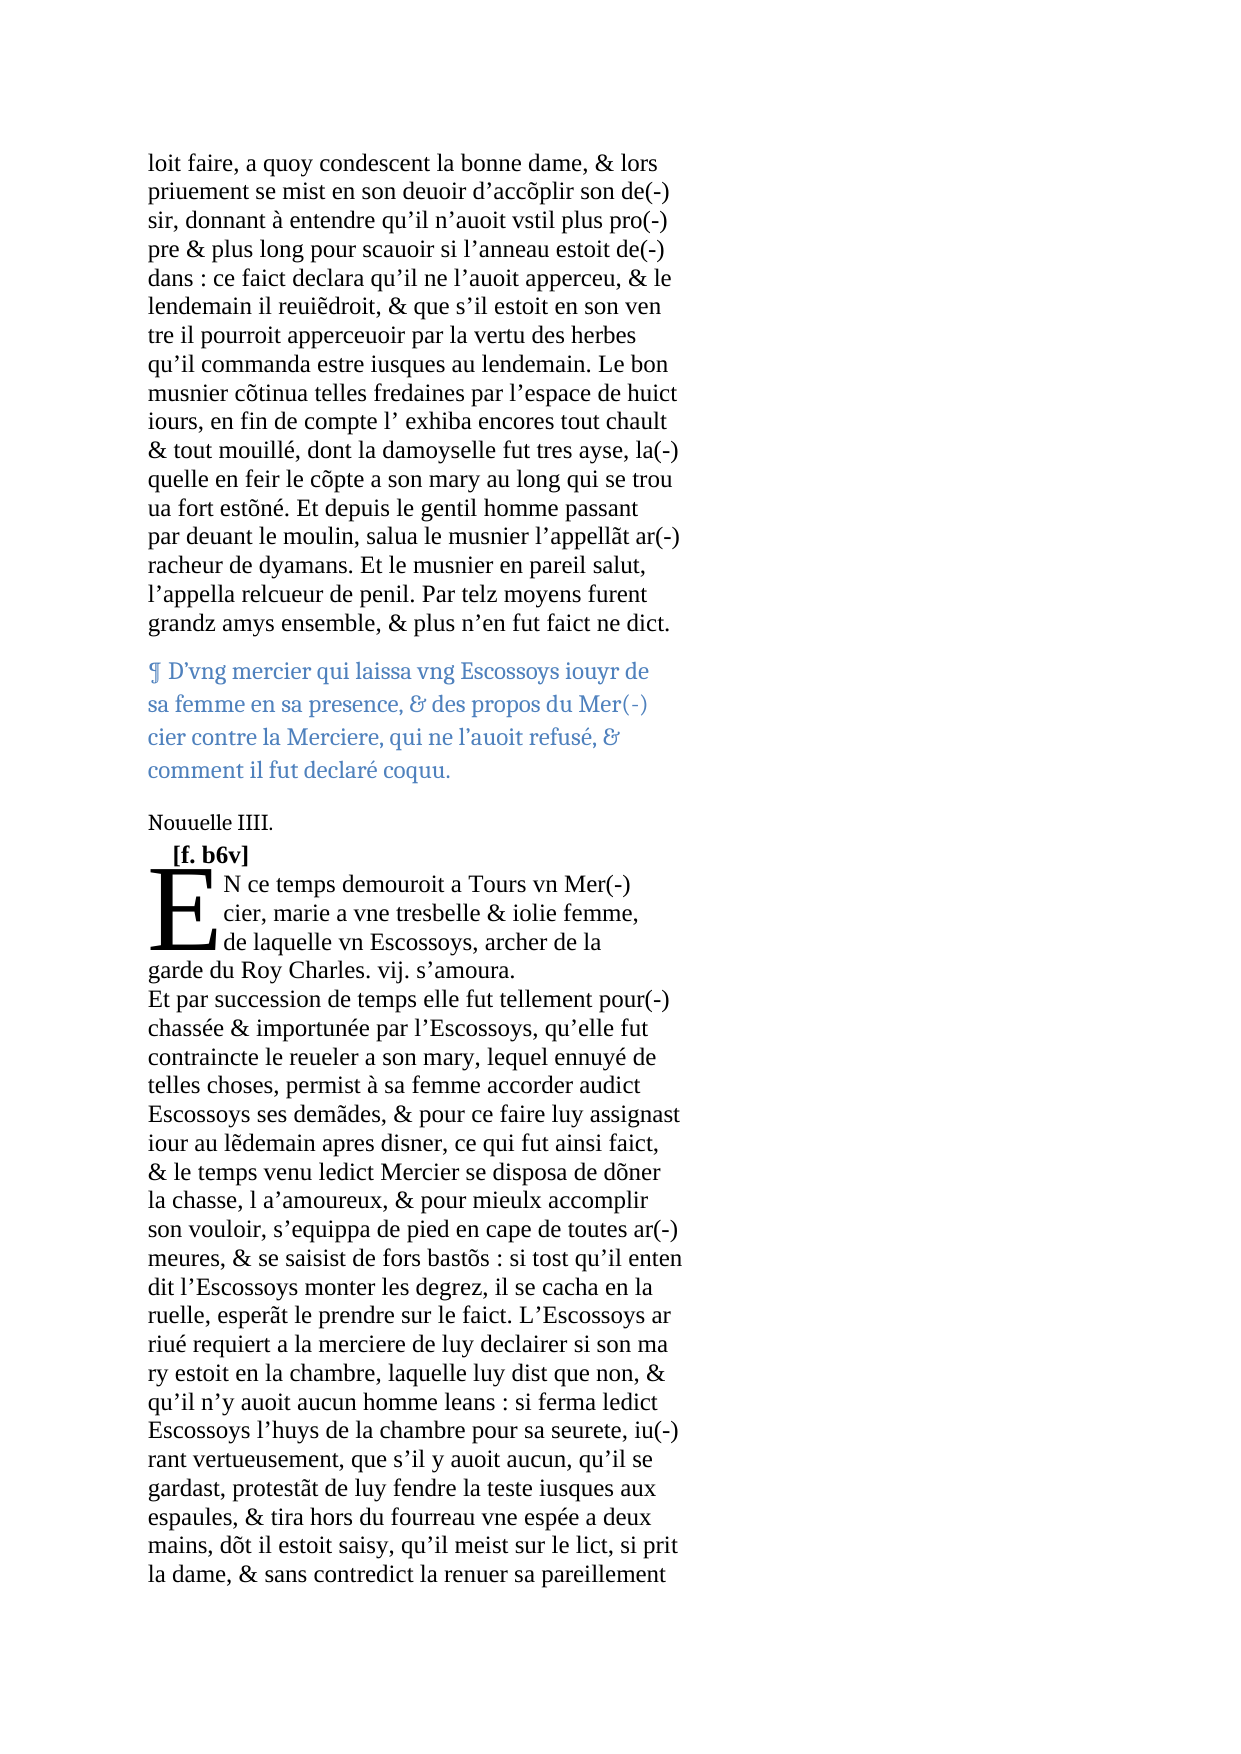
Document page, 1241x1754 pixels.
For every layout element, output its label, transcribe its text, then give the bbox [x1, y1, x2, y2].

subtitle ¶ D’vng mercier qui laissa vng Escossoys iouyr de sa femme en sa presence, & des propos du Mer(-) cier contre la Merciere, qui ne l’auoit refusé, & comment il fut declaré coquu. [148, 657, 1093, 785]
text [f. b6v] [148, 840, 1093, 869]
subtitle Nouuelle IIII. [148, 810, 1093, 836]
text EN ce temps demouroit a Tours vn Mer(-) cier, marie a vne tresbelle & iolie femme, de laquelle vn Escossoys, archer de la garde du Roy Charles. vij. s’amoura. Et par succession de temps elle fut tellement pour(-) chassée & importunée par l’Escossoys, qu’elle fut contraincte le reueler a son mary, lequel ennuyé de telles choses, permist à sa femme accorder audict Escossoys ses demãdes, & pour ce faire luy assignast iour au lẽdemain apres disner, ce qui fut ainsi faict, & le temps venu ledict Mercier se disposa de dõner la chasse, l a’amoureux, & pour mieulx accomplir son vouloir, s’equippa de pied en cape de toutes ar(-) meures, & se saisist de fors bastõs : si tost qu’il enten dit l’Escossoys monter les degrez, il se cacha en la ruelle, esperãt le prendre sur le faict. L’Escossoys ar riué requiert a la merciere de luy declairer si son ma ry estoit en la chambre, laquelle luy dist que non, & qu’il n’y auoit aucun homme leans : si ferma ledict Escossoys l’huys de la chambre pour sa seurete, iu(-) rant vertueusement, que s’il y auoit aucun, qu’il se gardast, protestãt de luy fendre la teste iusques aux espaules, & tira hors du fourreau vne espée a deux mains, dõt il estoit saisy, qu’il meist sur le lict, si prit la dame, & sans contredict la renuer sa pareillement [148, 869, 1093, 1588]
text loit faire, a quoy condescent la bonne dame, & lors priuement se mist en son deuoir d’accõplir son de(-) sir, donnant à entendre qu’il n’auoit vstil plus pro(-) pre & plus long pour scauoir si l’anneau estoit de(-) dans : ce faict declara qu’il ne l’auoit apperceu, & le lendemain il reuiẽdroit, & que s’il estoit en son ven tre il pourroit apperceuoir par la vertu des herbes qu’il commanda estre iusques au lendemain. Le bon musnier cõtinua telles fredaines par l’espace de huict iours, en fin de compte l’ exhiba encores tout chault & tout mouillé, dont la damoyselle fut tres ayse, la(-) quelle en feir le cõpte a son mary au long qui se trou ua fort estõné. Et depuis le gentil homme passant par deuant le moulin, salua le musnier l’appellãt ar(-) racheur de dyamans. Et le musnier en pareil salut, l’appella relcueur de penil. Par telz moyens furent grandz amys ensemble, & plus n’en fut faict ne dict. [148, 148, 1093, 636]
